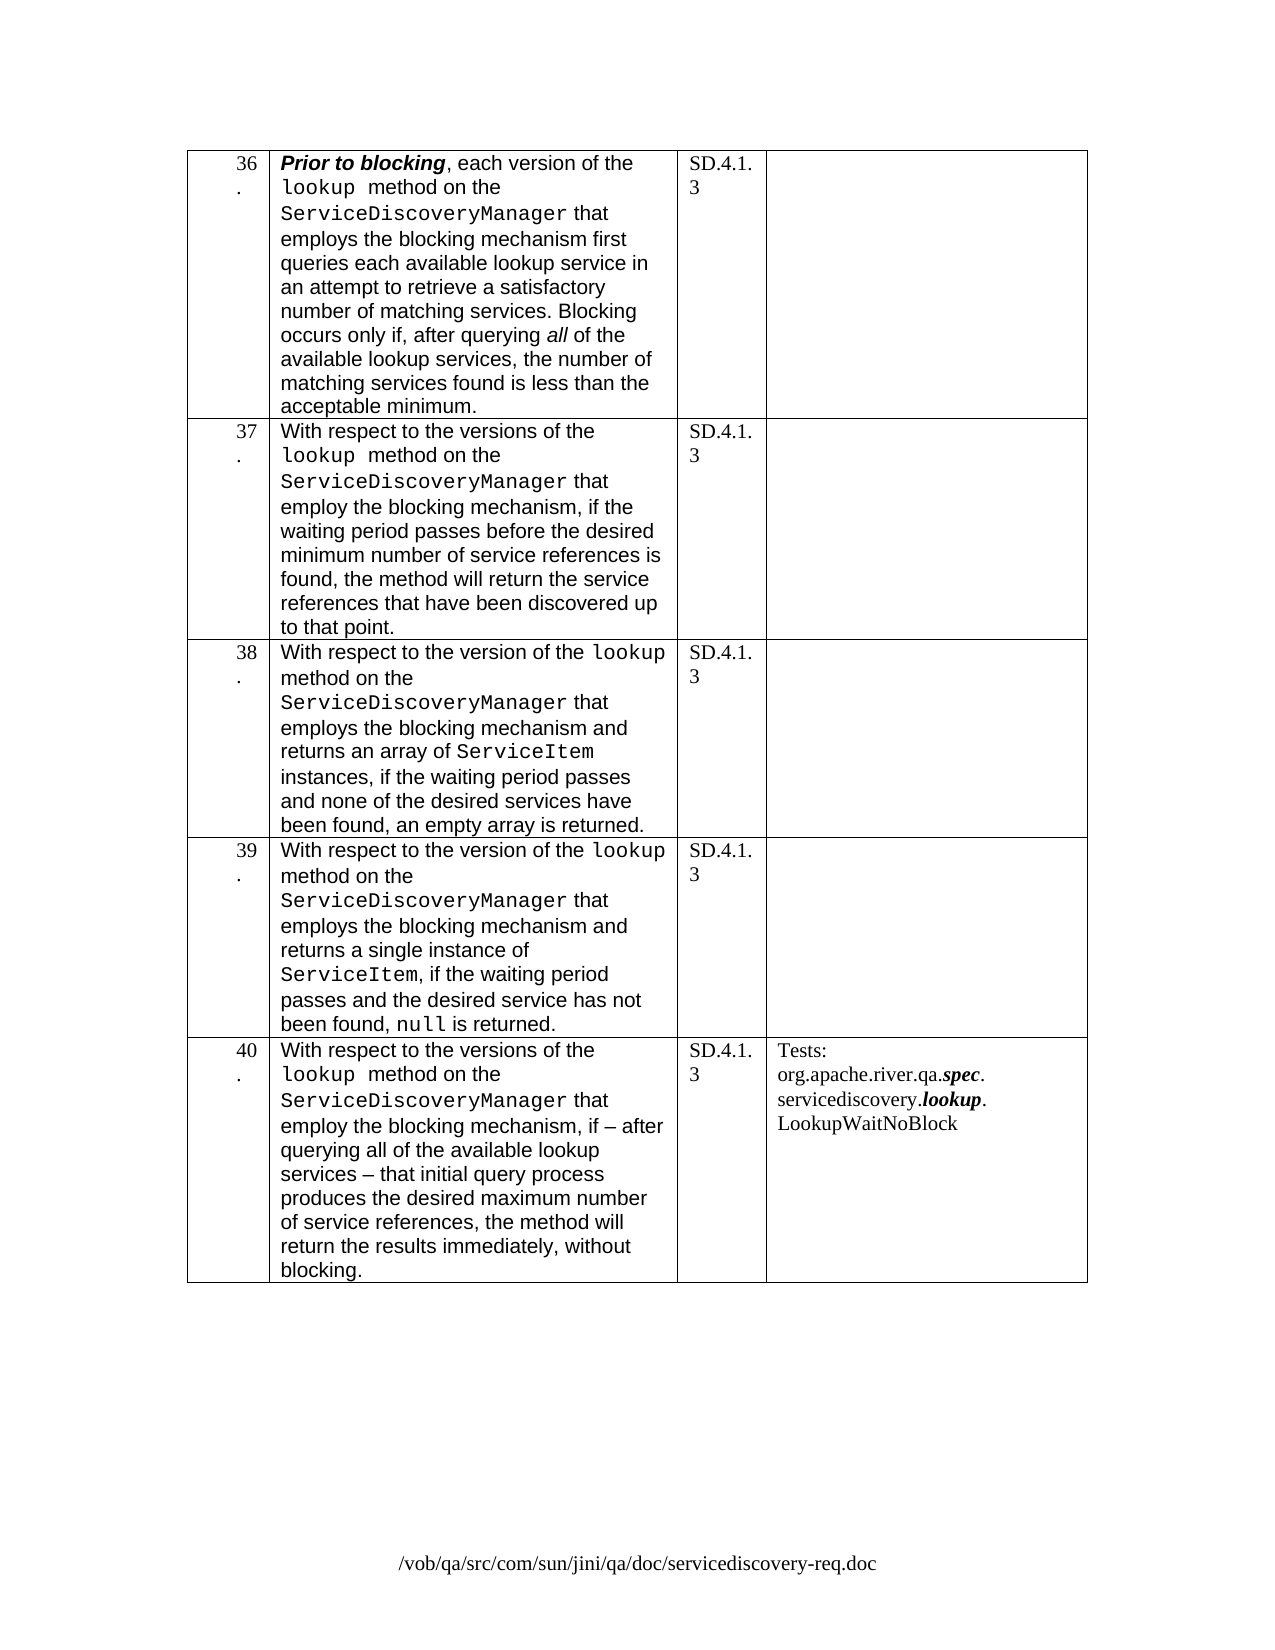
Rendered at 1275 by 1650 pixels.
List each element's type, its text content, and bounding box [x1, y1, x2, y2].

table_cell SD.4.1.3 [678, 1038, 766, 1282]
table_cell [188, 419, 269, 639]
table_cell With respect to the versions of the lookup method on the ServiceDiscoveryManager that employ the blocking mechanism, if – after querying all of the available lookup services – that initial query process produces the desired maximum number of service references, the method will return the results immediately, without blocking. [270, 1038, 677, 1282]
table_cell [188, 1038, 269, 1282]
table_cell [767, 640, 1087, 837]
table_cell With respect to the versions of the lookup method on the ServiceDiscoveryManager that employ the blocking mechanism, if the waiting period passes before the desired minimum number of service references is found, the method will return the service references that have been discovered up to that point. [270, 419, 677, 639]
table_cell SD.4.1.3 [678, 838, 766, 1037]
table_cell Tests: org.apache.river.qa.spec. servicediscovery.lookup. LookupWaitNoBlock [767, 1038, 1087, 1282]
table_cell [767, 151, 1087, 418]
table_cell SD.4.1.3 [678, 640, 766, 837]
table_cell SD.4.1.3 [678, 419, 766, 639]
table_cell [767, 838, 1087, 1037]
table_cell Prior to blocking, each version of the lookup method on the ServiceDiscoveryManager that employs the blocking mechanism first queries each available lookup service in an attempt to retrieve a satisfactory number of matching services. Blocking occurs only if, after querying all of the available lookup services, the number of matching services found is less than the acceptable minimum. [270, 151, 677, 418]
table_cell With respect to the version of the lookup method on the ServiceDiscoveryManager that employs the blocking mechanism and returns an array of ServiceItem instances, if the waiting period passes and none of the desired services have been found, an empty array is returned. [270, 640, 677, 837]
table_cell [767, 419, 1087, 639]
table_cell [188, 151, 269, 418]
table_cell [188, 838, 269, 1037]
table_cell SD.4.1.3 [678, 151, 766, 418]
table_cell [188, 640, 269, 837]
table_cell With respect to the version of the lookup method on the ServiceDiscoveryManager that employs the blocking mechanism and returns a single instance of ServiceItem, if the waiting period passes and the desired service has not been found, null is returned. [270, 838, 677, 1037]
